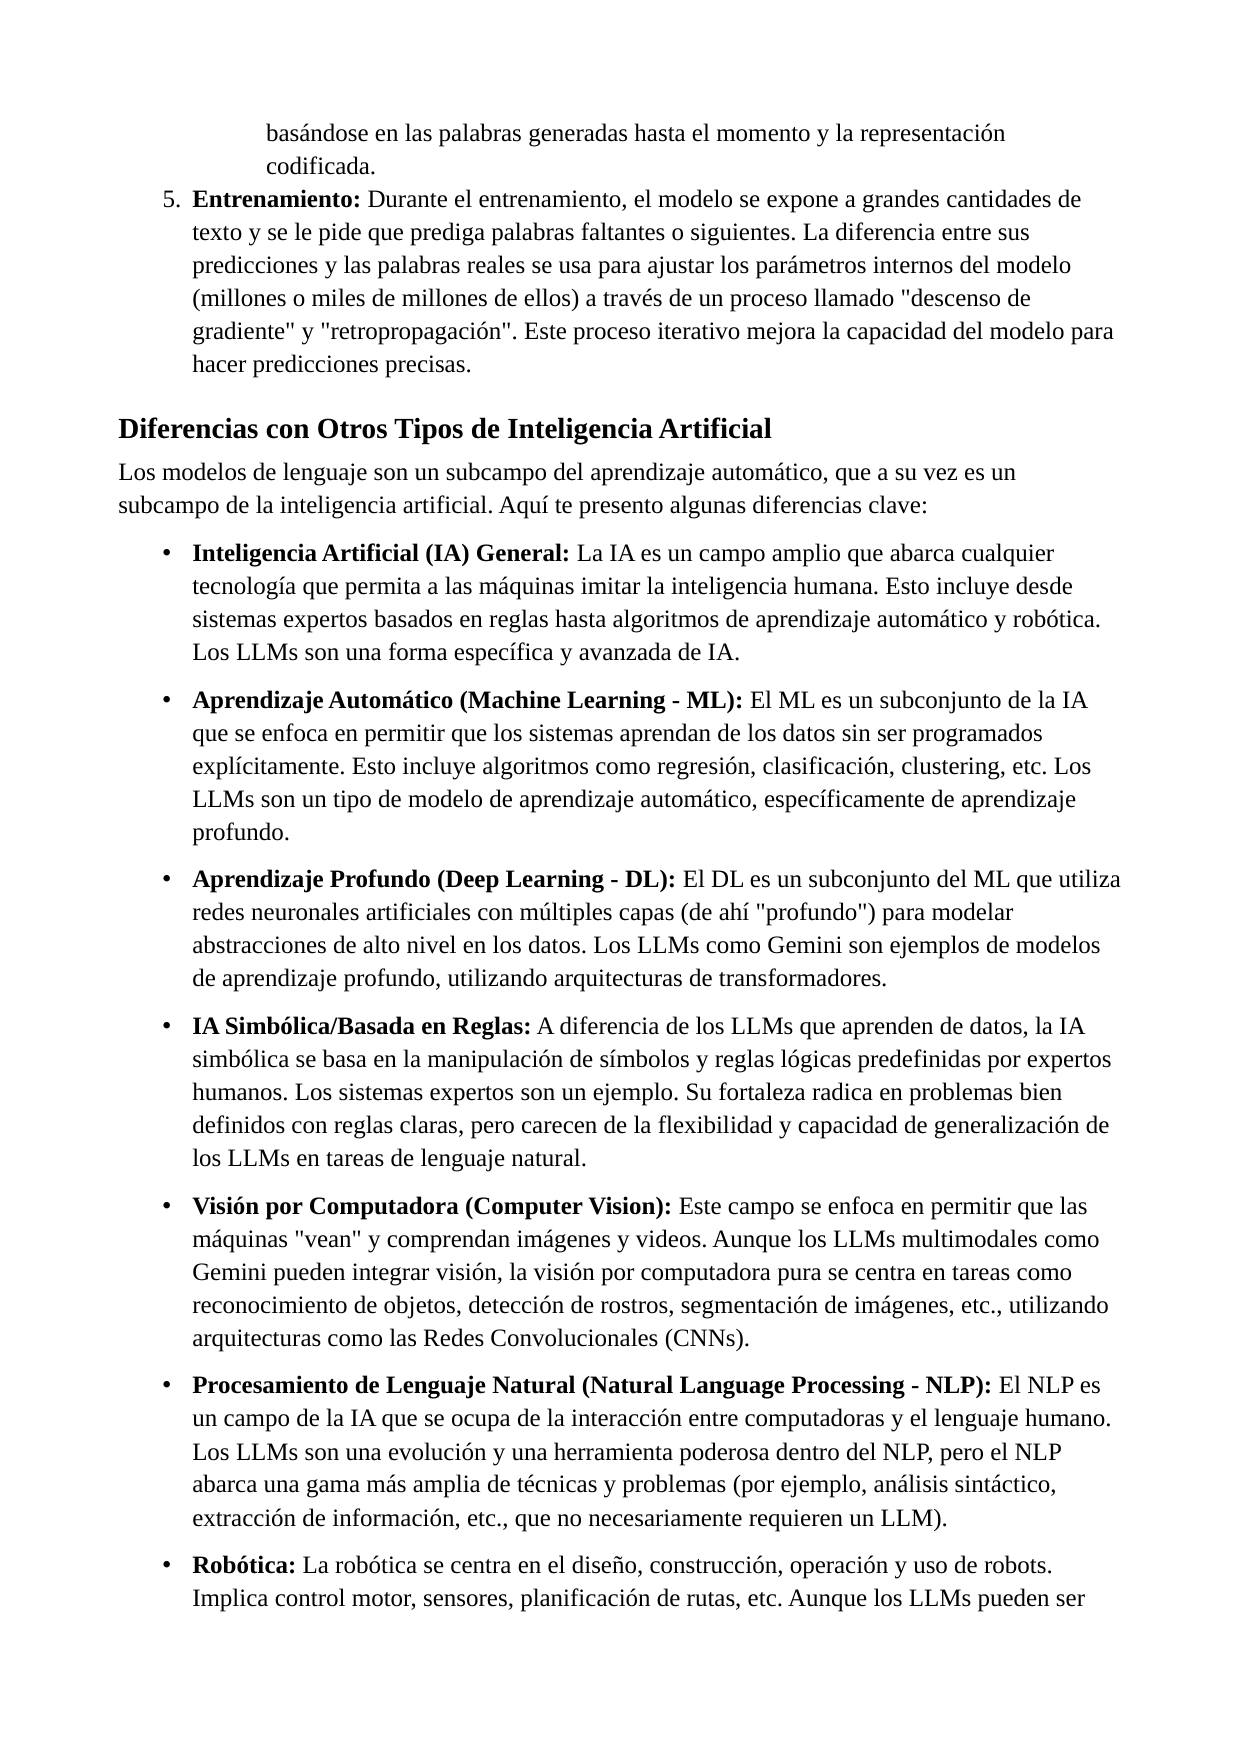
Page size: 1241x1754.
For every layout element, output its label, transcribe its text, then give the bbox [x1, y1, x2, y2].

subtitle Diferencias con Otros Tipos de Inteligencia Artificial [118, 411, 1122, 445]
list Aprendizaje Profundo (Deep Learning - DL): El DL es un subconjunto del ML que utiliza redes neuronales artificiales con múltiples capas (de ahí "profundo") para modelar abstracciones de alto nivel en los datos. Los LLMs como Gemini son ejemplos de modelos de aprendizaje profundo, utilizando arquitecturas de transformadores. [162, 864, 1122, 992]
list basándose en las palabras generadas hasta el momento y la representación codificada. [236, 118, 1122, 180]
list Inteligencia Artificial (IA) General: La IA es un campo amplio que abarca cualquier tecnología que permita a las máquinas imitar la inteligencia humana. Esto incluye desde sistemas expertos basados en reglas hasta algoritmos de aprendizaje automático y robótica. Los LLMs son una forma específica y avanzada de IA. [162, 538, 1122, 666]
list Procesamiento de Lenguaje Natural (Natural Language Processing - NLP): El NLP es un campo de la IA que se ocupa de la interacción entre computadoras y el lenguaje humano. Los LLMs son una evolución y una herramienta poderosa dentro del NLP, pero el NLP abarca una gama más amplia de técnicas y problemas (por ejemplo, análisis sintáctico, extracción de información, etc., que no necesariamente requieren un LLM). [162, 1371, 1122, 1531]
list Aprendizaje Automático (Machine Learning - ML): El ML es un subconjunto de la IA que se enfoca en permitir que los sistemas aprendan de los datos sin ser programados explícitamente. Esto incluye algoritmos como regresión, clasificación, clustering, etc. Los LLMs son un tipo de modelo de aprendizaje automático, específicamente de aprendizaje profundo. [162, 685, 1122, 846]
list Robótica: La robótica se centra en el diseño, construcción, operación y uso de robots. Implica control motor, sensores, planificación de rutas, etc. Aunque los LLMs pueden ser [162, 1550, 1122, 1612]
text Los modelos de lenguaje son un subcampo del aprendizaje automático, que a su vez es un subcampo de la inteligencia artificial. Aquí te presento algunas diferencias clave: [118, 457, 1122, 519]
list Visión por Computadora (Computer Vision): Este campo se enfoca en permitir que las máquinas "vean" y comprendan imágenes y videos. Aunque los LLMs multimodales como Gemini pueden integrar visión, la visión por computadora pura se centra en tareas como reconocimiento de objetos, detección de rostros, segmentación de imágenes, etc., utilizando arquitecturas como las Redes Convolucionales (CNNs). [162, 1191, 1122, 1352]
list Entrenamiento: Durante el entrenamiento, el modelo se expone a grandes cantidades de texto y se le pide que prediga palabras faltantes o siguientes. La diferencia entre sus predicciones y las palabras reales se usa para ajustar los parámetros internos del modelo (millones o miles de millones de ellos) a través de un proceso llamado "descenso de gradiente" y "retropropagación". Este proceso iterativo mejora la capacidad del modelo para hacer predicciones precisas. [162, 184, 1122, 378]
list IA Simbólica/Basada en Reglas: A diferencia de los LLMs que aprenden de datos, la IA simbólica se basa en la manipulación de símbolos y reglas lógicas predefinidas por expertos humanos. Los sistemas expertos son un ejemplo. Su fortaleza radica en problemas bien definidos con reglas claras, pero carecen de la flexibilidad y capacidad de generalización de los LLMs en tareas de lenguaje natural. [162, 1011, 1122, 1172]
